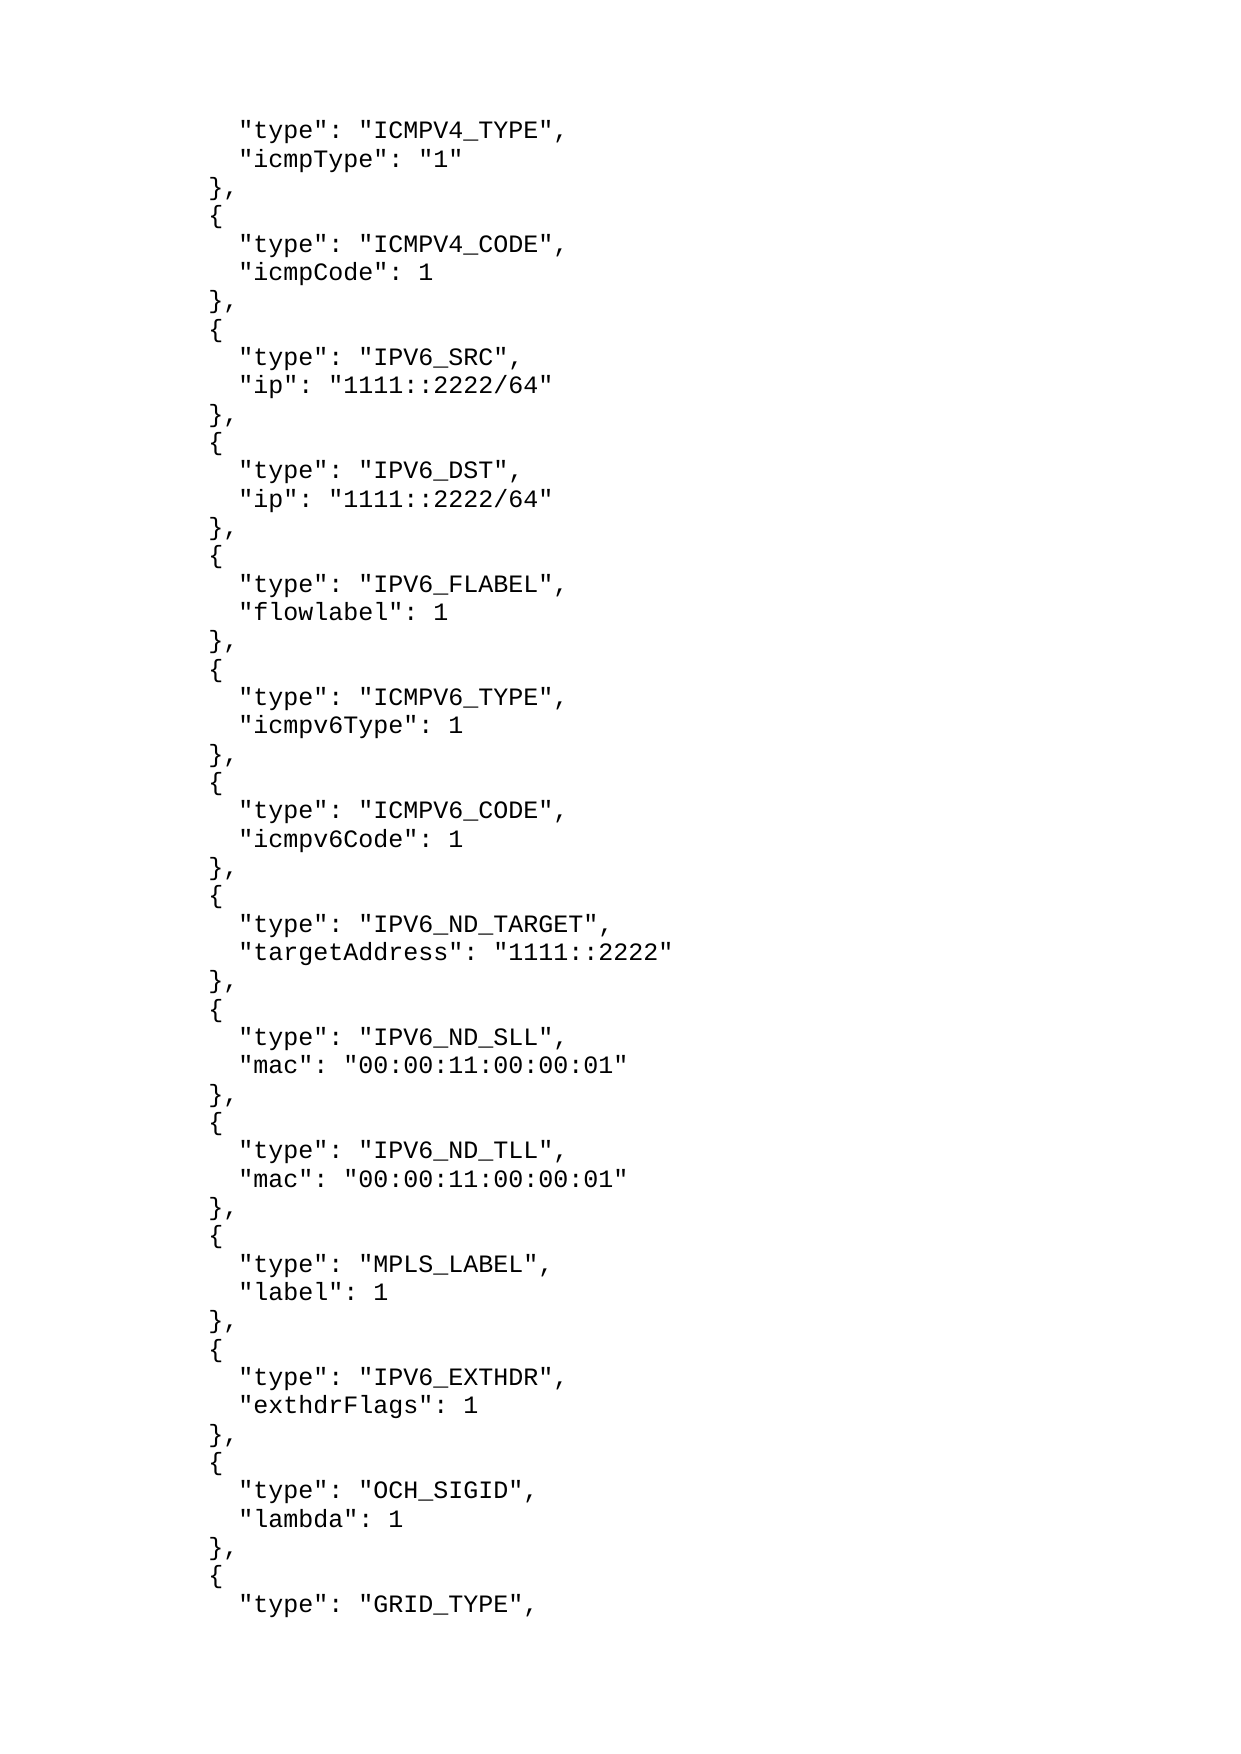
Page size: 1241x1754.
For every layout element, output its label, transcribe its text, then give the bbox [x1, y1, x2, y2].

table_header "type": "ICMPV4_TYPE", "icmpType": "1" }, { "type": "ICMPV4_CODE", "icmpCode": 1 }, { "type": "IPV6_SRC", "ip": "1111::2222/64" }, { "type": "IPV6_DST", "ip": "1111::2222/64" }, { "type": "IPV6_FLABEL", "flowlabel": 1 }, { "type": "ICMPV6_TYPE", "icmpv6Type": 1 }, { "type": "ICMPV6_CODE", "icmpv6Code": 1 }, { "type": "IPV6_ND_TARGET", "targetAddress": "1111::2222" }, { "type": "IPV6_ND_SLL", "mac": "00:00:11:00:00:01" }, { "type": "IPV6_ND_TLL", "mac": "00:00:11:00:00:01" }, { "type": "MPLS_LABEL", "label": 1 }, { "type": "IPV6_EXTHDR", "exthdrFlags": 1 }, { "type": "OCH_SIGID", "lambda": 1 }, { "type": "GRID_TYPE", [118, 118, 684, 1620]
